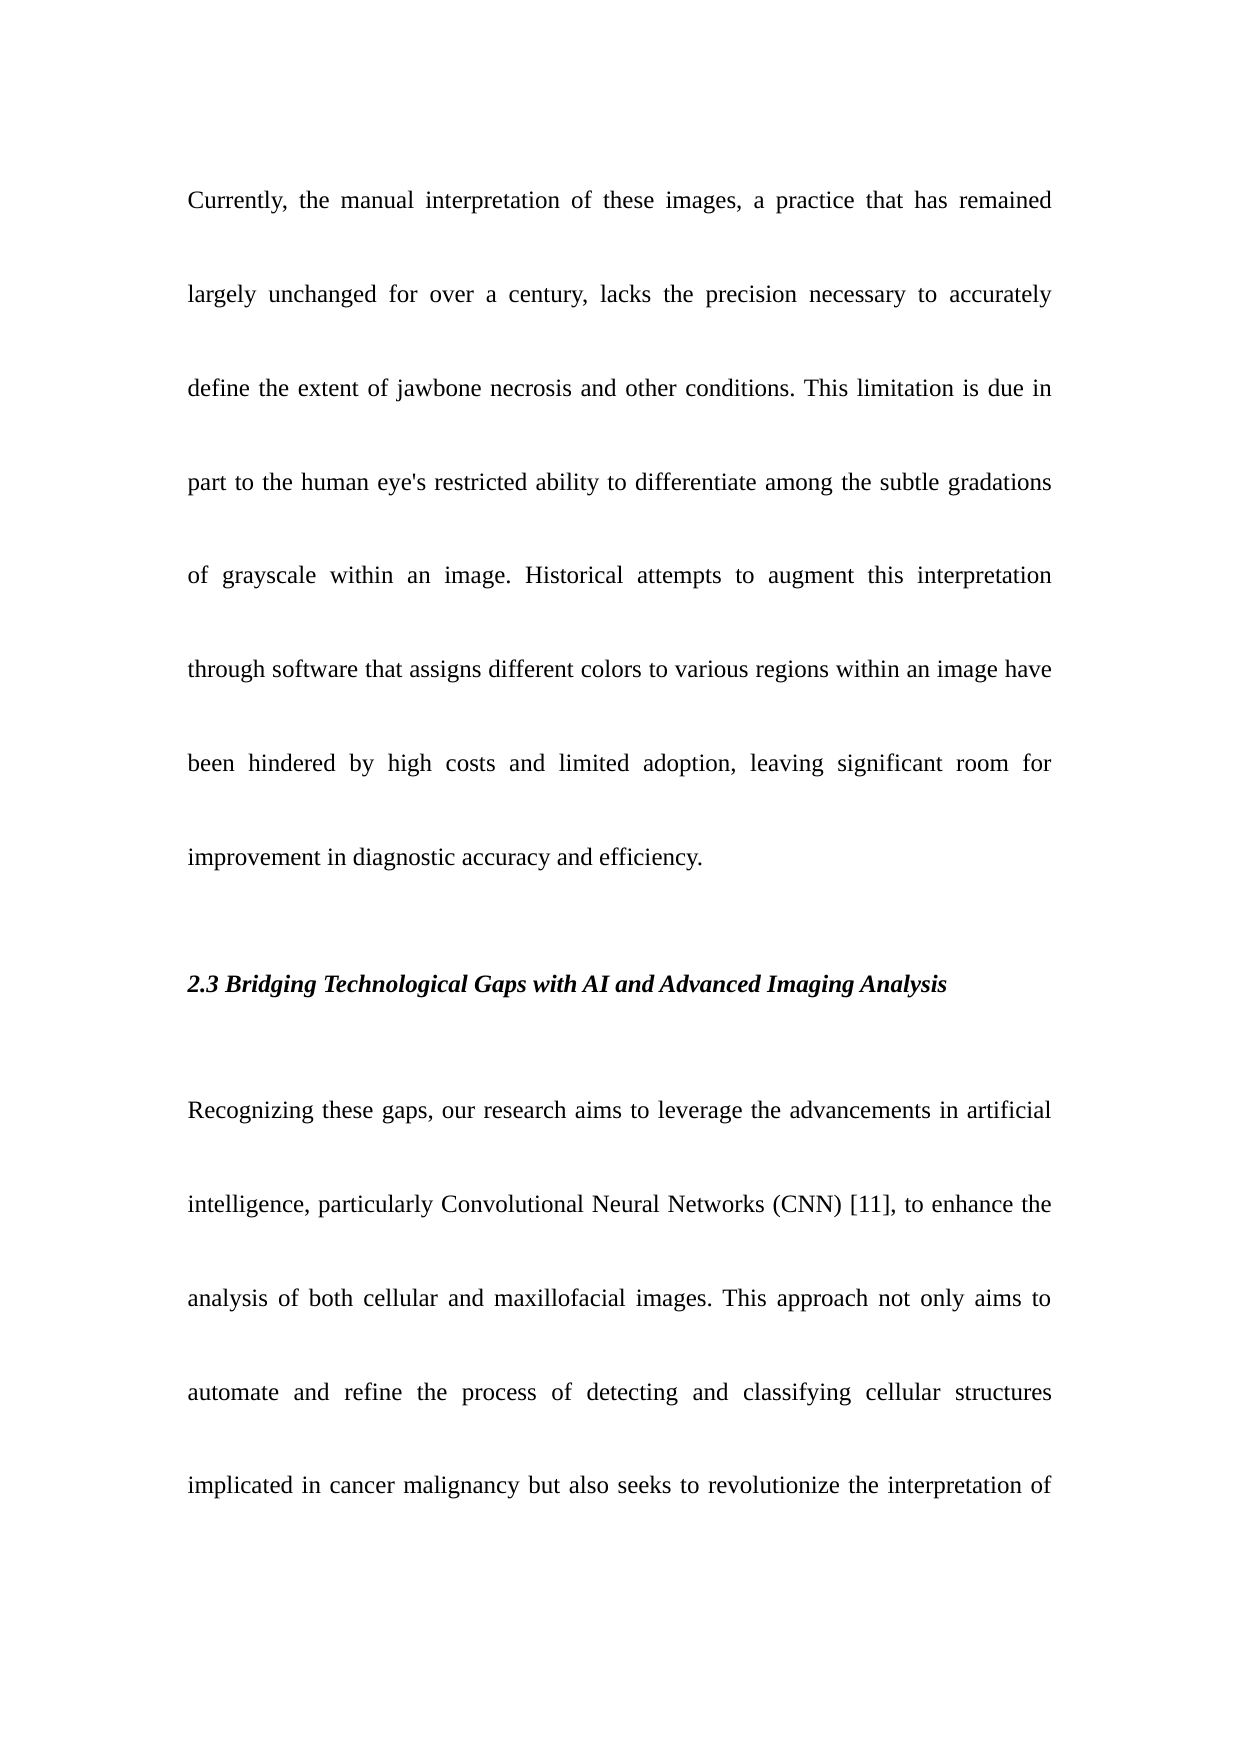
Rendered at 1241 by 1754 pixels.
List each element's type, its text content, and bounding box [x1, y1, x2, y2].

text 2.3 Bridging Technological Gaps with AI and Advanced Imaging Analysis [187, 941, 1053, 1004]
text Currently, the manual interpretation of these images, a practice that has remained largely unchanged for over a century, lacks the precision necessary to accurately define the extent of jawbone necrosis and other conditions. This limitation is due in part to the human eye's restricted ability to differentiate among the subtle gradations of grayscale within an image. Historical attempts to augment this interpretation through software that assigns different colors to various regions within an image have been hindered by high costs and limited adoption, leaving significant room for improvement in diagnostic accuracy and efficiency. [187, 158, 1053, 877]
text Recognizing these gaps, our research aims to leverage the advancements in artificial intelligence, particularly Convolutional Neural Networks (CNN) [11], to enhance the analysis of both cellular and maxillofacial images. This approach not only aims to automate and refine the process of detecting and classifying cellular structures implicated in cancer malignancy but also seeks to revolutionize the interpretation of [187, 1068, 1053, 1506]
